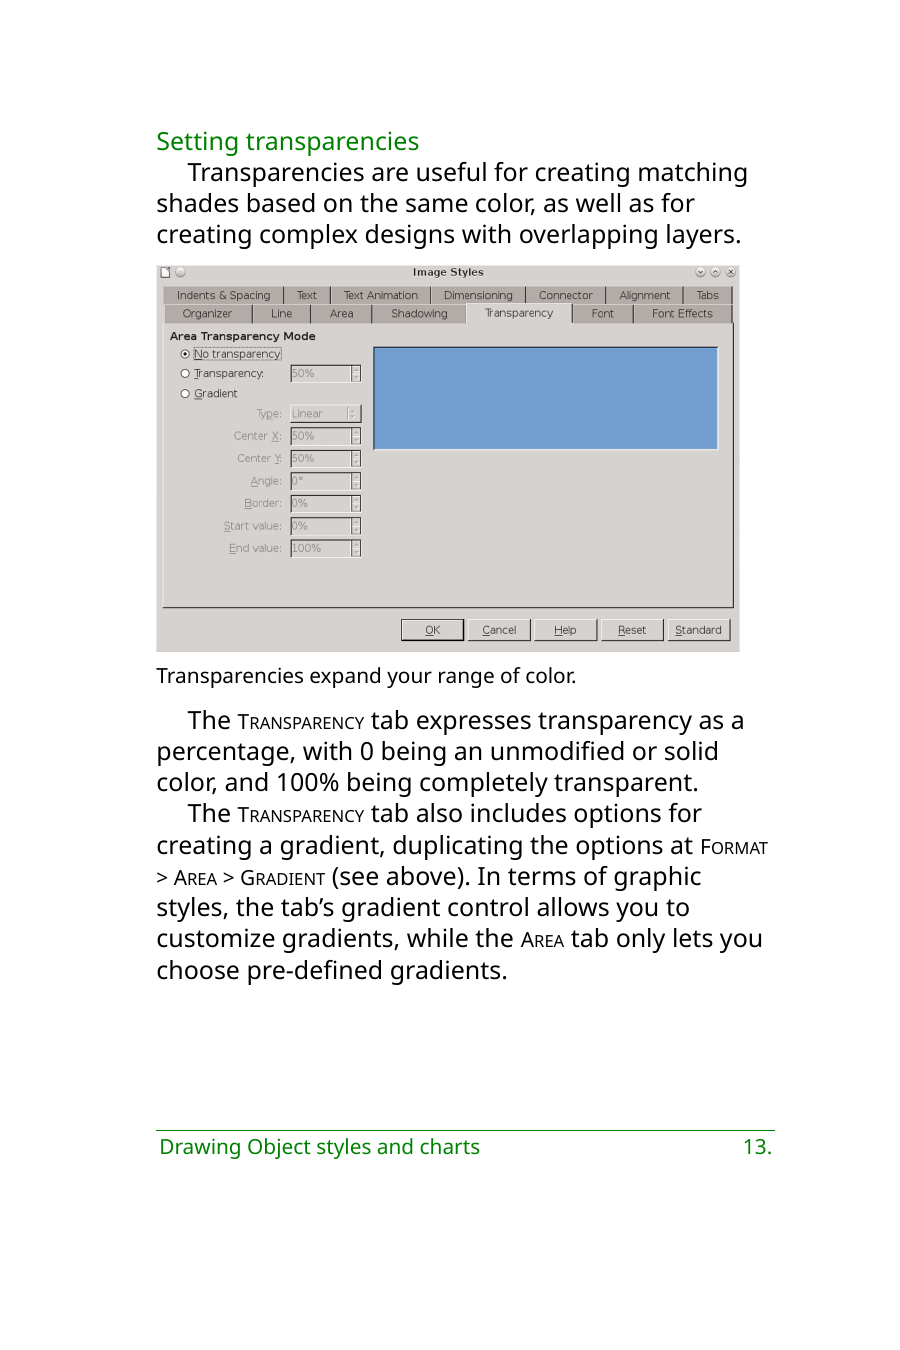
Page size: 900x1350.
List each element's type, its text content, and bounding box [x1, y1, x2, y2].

text The Transparency tab also includes options for creating a gradient, duplicating the options at Format > Area > Gradient (see above). In terms of graphic styles, the tab’s gradient control allows you to customize gradients, while the Area tab only lets you choose pre-defined gradients. [156, 798, 775, 985]
table_cell Transparencies expand your range of color. [156, 654, 775, 688]
text The Transparency tab expresses transparency as a percentage, with 0 being an unmodified or solid color, and 100% being completely transparent. [156, 704, 775, 798]
subtitle Setting transparencies [156, 125, 775, 156]
table_header [156, 266, 775, 653]
picture [156, 265, 740, 652]
text Transparencies are useful for creating matching shades based on the same color, as well as for creating complex designs with overlapping layers. [156, 156, 775, 250]
